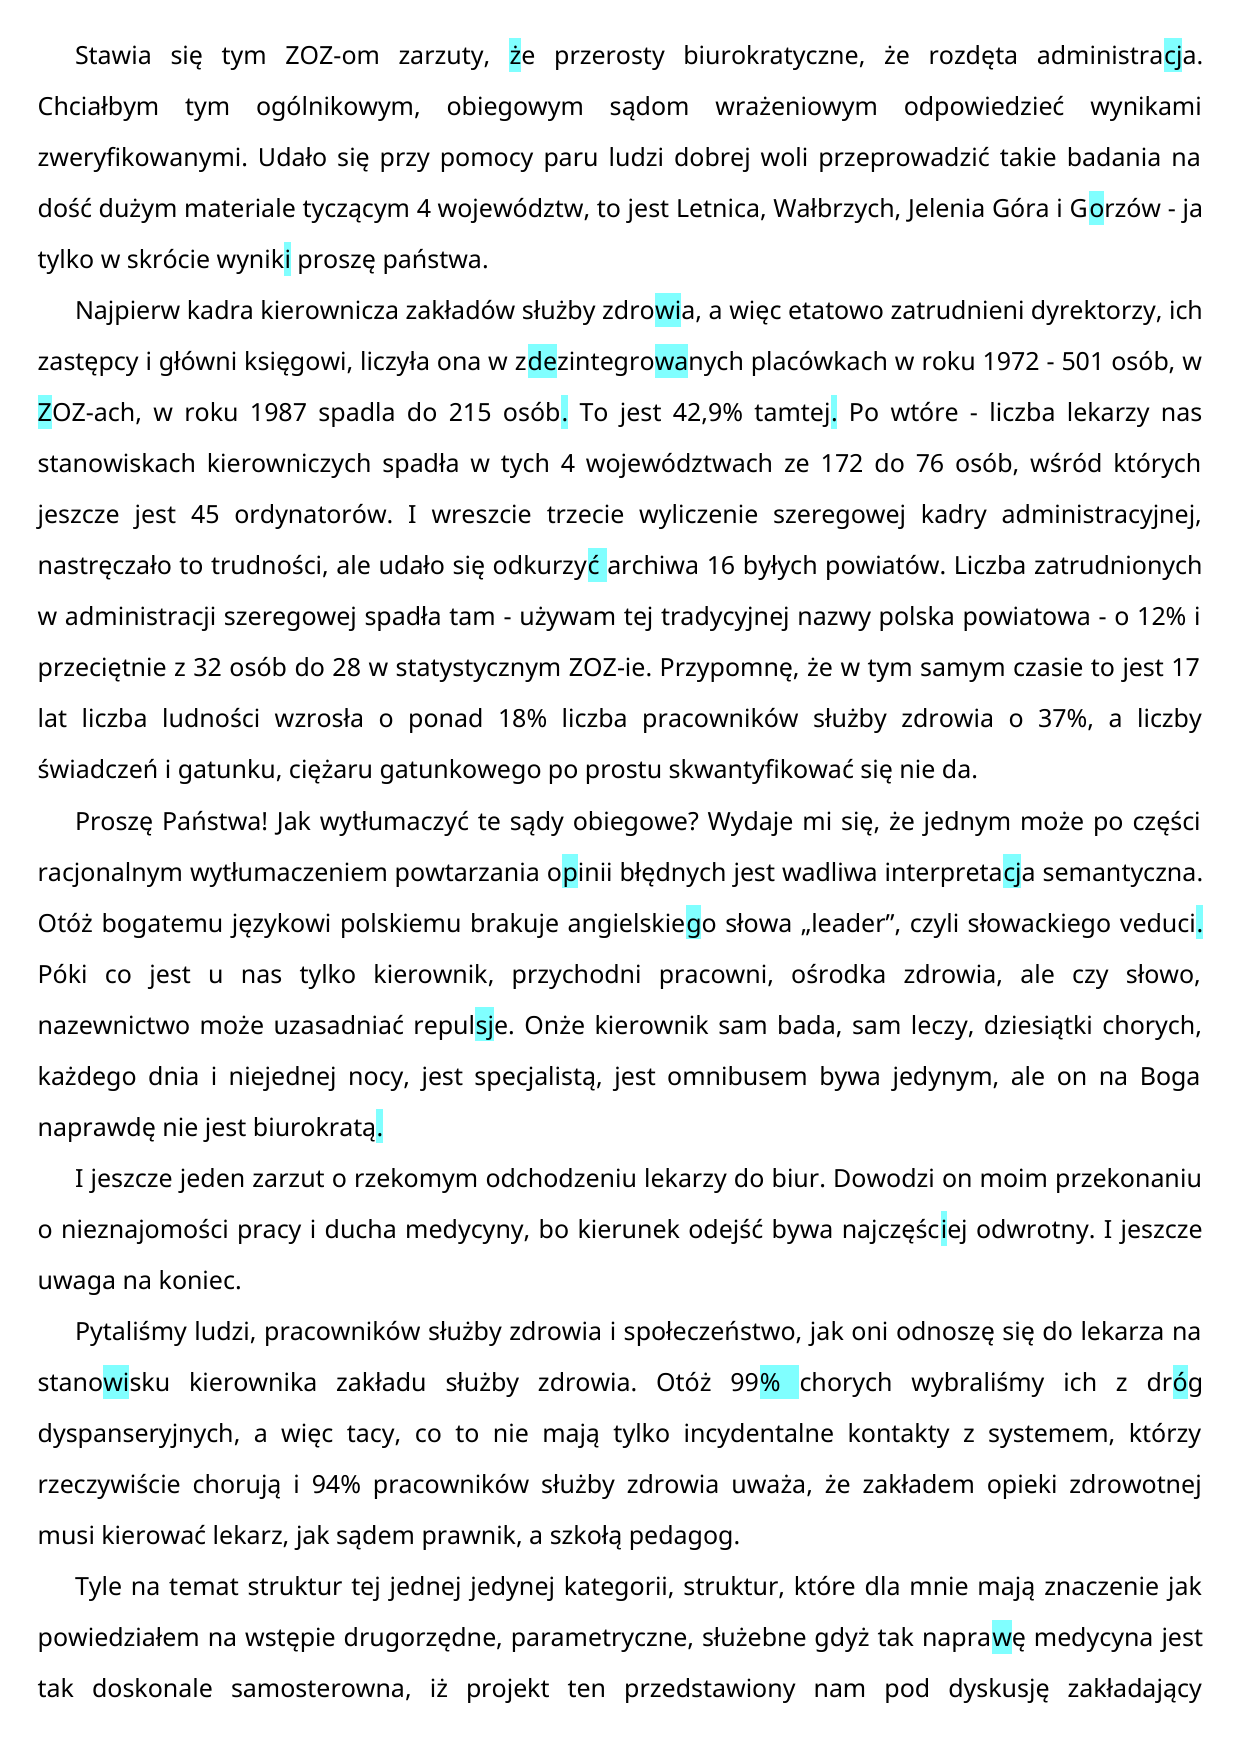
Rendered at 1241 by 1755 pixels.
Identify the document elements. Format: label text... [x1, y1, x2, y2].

text Proszę Państwa! Jak wytłumaczyć te sądy obiegowe? Wydaje mi się, że jednym może po części racjonalnym wytłumaczeniem powtarzania opinii błędnych jest wadliwa interpretacja semantyczna. Otóż bogatemu językowi polskiemu brakuje angielskiego słowa „leader”, czyli słowackiego veduci. Póki co jest u nas tylko kierownik, przychodni pracowni, ośrodka zdrowia, ale czy słowo, nazewnictwo może uzasadniać repulsje. Onże kierownik sam bada, sam leczy, dziesiątki chorych, każdego dnia i niejednej nocy, jest specjalistą, jest omnibusem bywa jedynym, ale on na Boga naprawdę nie jest biurokratą. [37, 803, 1203, 1143]
text Stawia się tym ZOZ-om zarzuty, że przerosty biurokratyczne, że rozdęta administracja. Chciałbym tym ogólnikowym, obiegowym sądom wrażeniowym odpowiedzieć wynikami zweryfikowanymi. Udało się przy pomocy paru ludzi dobrej woli przeprowadzić takie badania na dość dużym materiale tyczącym 4 województw, to jest Letnica, Wałbrzych, Jelenia Góra i Gorzów - ja tylko w skrócie wyniki proszę państwa. [37, 37, 1203, 276]
text Pytaliśmy ludzi, pracowników służby zdrowia i społeczeństwo, jak oni odnoszę się do lekarza na stanowisku kierownika zakładu służby zdrowia. Otóż 99% chorych wybraliśmy ich z dróg dyspanseryjnych, a więc tacy, co to nie mają tylko incydentalne kontakty z systemem, którzy rzeczywiście chorują i 94% pracowników służby zdrowia uważa, że zakładem opieki zdrowotnej musi kierować lekarz, jak sądem prawnik, a szkołą pedagog. [37, 1313, 1203, 1552]
text I jeszcze jeden zarzut o rzekomym odchodzeniu lekarzy do biur. Dowodzi on moim przekonaniu o nieznajomości pracy i ducha medycyny, bo kierunek odejść bywa najczęściej odwrotny. I jeszcze uwaga na koniec. [37, 1160, 1203, 1297]
text Najpierw kadra kierownicza zakładów służby zdrowia, a więc etatowo zatrudnieni dyrektorzy, ich zastępcy i główni księgowi, liczyła ona w zdezintegrowanych placówkach w roku 1972 - 501 osób, w ZOZ-ach, w roku 1987 spadla do 215 osób. To jest 42,9% tamtej. Po wtóre - liczba lekarzy nas stanowiskach kierowniczych spadła w tych 4 województwach ze 172 do 76 osób, wśród których jeszcze jest 45 ordynatorów. I wreszcie trzecie wyliczenie szeregowej kadry administracyjnej, nastręczało to trudności, ale udało się odkurzyć archiwa 16 byłych powiatów. Liczba zatrudnionych w administracji szeregowej spadła tam - używam tej tradycyjnej nazwy polska powiatowa - o 12% i przeciętnie z 32 osób do 28 w statystycznym ZOZ-ie. Przypomnę, że w tym samym czasie to jest 17 lat liczba ludności wzrosła o ponad 18% liczba pracowników służby zdrowia o 37%, a liczby świadczeń i gatunku, ciężaru gatunkowego po prostu skwantyfikować się nie da. [37, 293, 1203, 786]
text Tyle na temat struktur tej jednej jedynej kategorii, struktur, które dla mnie mają znaczenie jak powiedziałem na wstępie drugorzędne, parametryczne, służebne gdyż tak naprawę medycyna jest tak doskonale samosterowna, iż projekt ten przedstawiony nam pod dyskusję zakładający [37, 1569, 1203, 1705]
